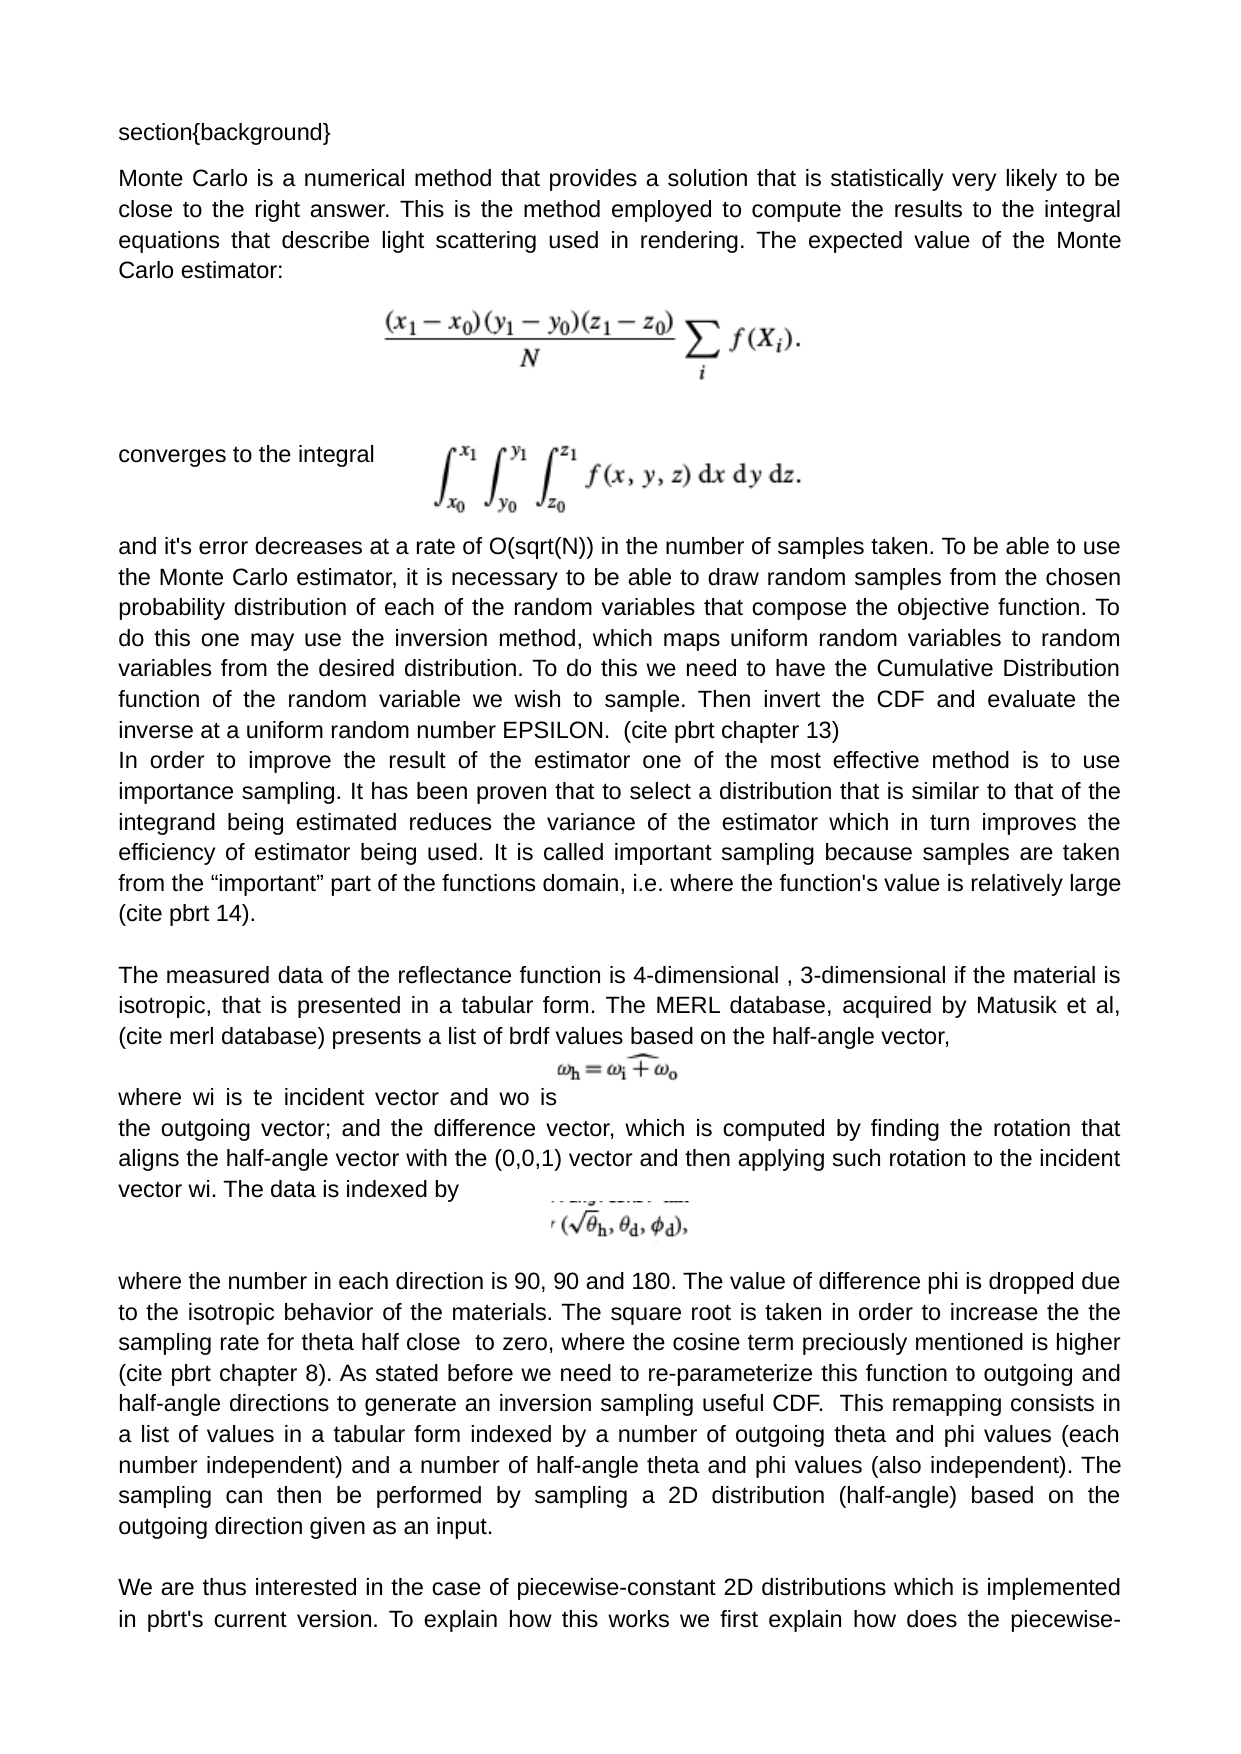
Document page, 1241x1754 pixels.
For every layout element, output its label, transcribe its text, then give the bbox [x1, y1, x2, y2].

text In order to improve the result of the estimator one of the most effective method is to use importance sampling. It has been proven that to select a distribution that is similar to that of the integrand being estimated reduces the variance of the estimator which in turn improves the efficiency of estimator being used. It is called important sampling because samples are taken from the “important” part of the functions domain, i.e. where the function's value is relatively large (cite pbrt 14). [118, 747, 1122, 927]
picture [557, 1053, 683, 1085]
picture [427, 440, 813, 516]
text converges to the integral [118, 441, 427, 467]
text where wi is te incident vector and wo is the outgoing vector; and the difference vector, which is computed by finding the rotation that aligns the half-angle vector with the (0,0,1) vector and then applying such rotation to the incident vector wi. The data is indexed by [118, 1084, 1122, 1202]
text We are thus interested in the case of piecewise-constant 2D distributions which is implemented in pbrt's current version. To explain how this works we first explain how does the piecewise- [118, 1574, 1122, 1633]
text [813, 441, 1122, 467]
picture [361, 299, 810, 389]
text The measured data of the reflectance function is 4-dimensional , 3-dimensional if the material is isotropic, that is presented in a tabular form. The MERL database, acquired by Matusik et al, (cite merl database) presents a list of brdf values based on the half-angle vector, [118, 961, 1122, 1049]
text where the number in each direction is 90, 90 and 180. The value of difference phi is dropped due to the isotropic behavior of the materials. The square root is taken in order to increase the the sampling rate for theta half close to zero, where the cosine term preciously mentioned is higher (cite pbrt chapter 8). As stated before we need to re-parameterize this function to outgoing and half-angle directions to generate an inversion sampling useful CDF. This remapping consists in a list of values in a tabular form indexed by a number of outgoing theta and phi values (each number independent) and a number of half-angle theta and phi values (also independent). The sampling can then be performed by sampling a 2D distribution (half-angle) based on the outgoing direction given as an input. [118, 1267, 1122, 1539]
text Monte Carlo is a numerical method that provides a solution that is statistically very likely to be close to the right answer. This is the method employed to compute the results to the integral equations that describe light scattering used in rendering. The expected value of the Monte Carlo estimator: [118, 165, 1122, 284]
text section{background} [118, 118, 1122, 145]
picture [551, 1201, 689, 1243]
text and it's error decreases at a rate of O(sqrt(N)) in the number of samples taken. To be able to use the Monte Carlo estimator, it is necessary to be able to draw random samples from the chosen probability distribution of each of the random variables that compose the objective function. To do this one may use the inversion method, which maps uniform random variables to random variables from the desired distribution. To do this we need to have the Cumulative Distribution function of the random variable we wish to sample. Then invert the CDF and evaluate the inverse at a uniform random number EPSILON. (cite pbrt chapter 13) [118, 532, 1122, 743]
